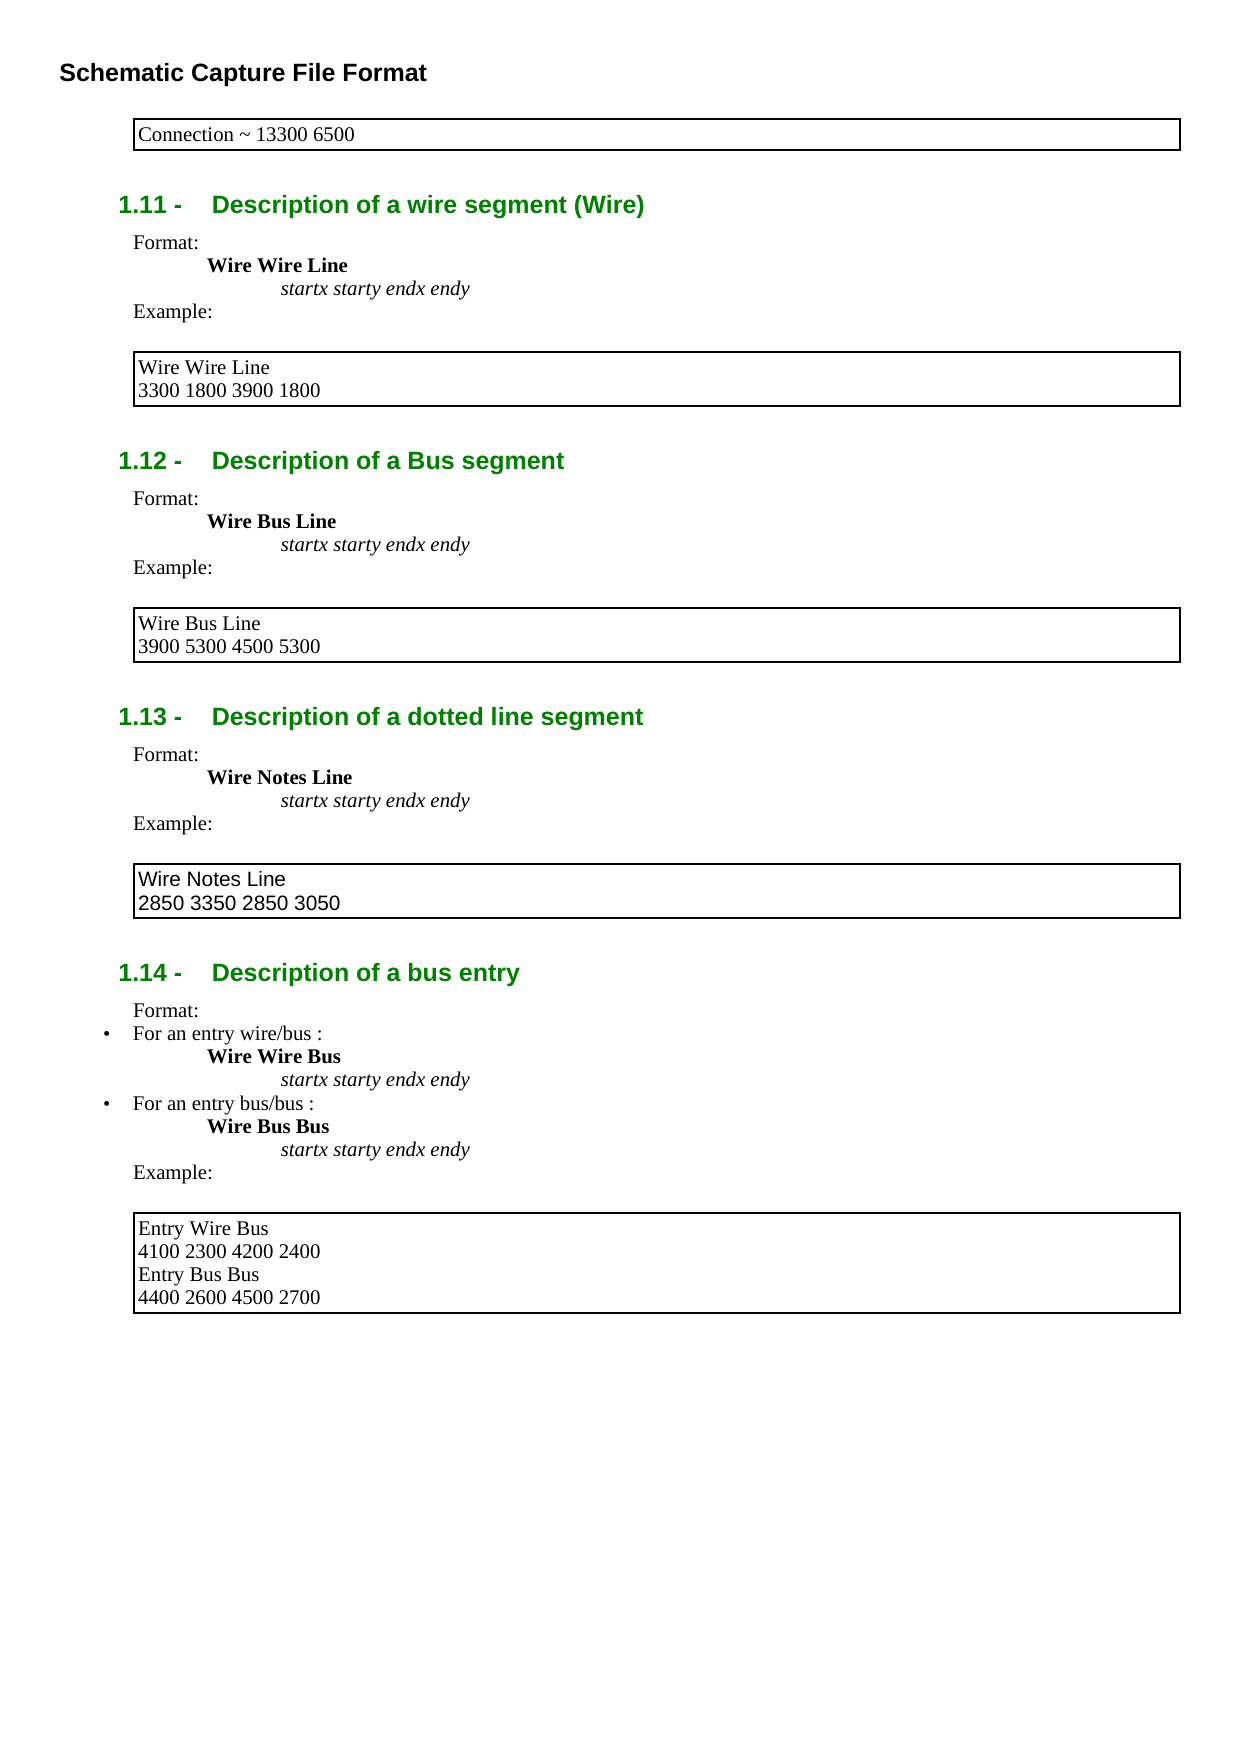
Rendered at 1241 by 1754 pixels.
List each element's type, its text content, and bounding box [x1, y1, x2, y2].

subtitle Description of a bus entry [118, 959, 1181, 987]
list For an entry wire/bus : [103, 1022, 1181, 1045]
text 4100 2300 4200 2400 [135, 1235, 1179, 1258]
text Format: [133, 999, 1181, 1022]
text Wire Wire Bus [207, 1045, 1181, 1068]
text 3300 1800 3900 1800 [135, 374, 1179, 405]
text startx starty endx endy [281, 277, 1181, 300]
text Example: [133, 556, 1181, 579]
text startx starty endx endy [281, 789, 1181, 812]
text Format: [133, 743, 1181, 766]
text Wire Bus Line [135, 609, 1179, 630]
text Example: [133, 1161, 1181, 1184]
subtitle Description of a Bus segment [118, 447, 1181, 475]
text startx starty endx endy [281, 533, 1181, 556]
text Wire Bus Line [207, 510, 1181, 533]
text 3900 5300 4500 5300 [135, 630, 1179, 661]
text startx starty endx endy [281, 1138, 1181, 1161]
text 2850 3350 2850 3050 [135, 886, 1179, 917]
text startx starty endx endy [281, 1068, 1181, 1091]
text Wire Notes Line [135, 865, 1179, 886]
text Connection ~ 13300 6500 [135, 120, 1179, 149]
text Example: [133, 812, 1181, 835]
text 4400 2600 4500 2700 [135, 1281, 1179, 1312]
text Wire Notes Line [207, 766, 1181, 789]
text Entry Wire Bus [135, 1214, 1179, 1235]
subtitle Description of a wire segment (Wire) [118, 191, 1181, 219]
text Wire Wire Line [135, 353, 1179, 374]
subtitle Description of a dotted line segment [118, 703, 1181, 731]
text Wire Wire Line [207, 254, 1181, 277]
text Wire Bus Bus [207, 1114, 1181, 1138]
text Format: [133, 487, 1181, 510]
text Example: [133, 300, 1181, 323]
text Format: [133, 231, 1181, 254]
list For an entry bus/bus : [103, 1091, 1181, 1114]
text Entry Bus Bus [135, 1258, 1179, 1281]
